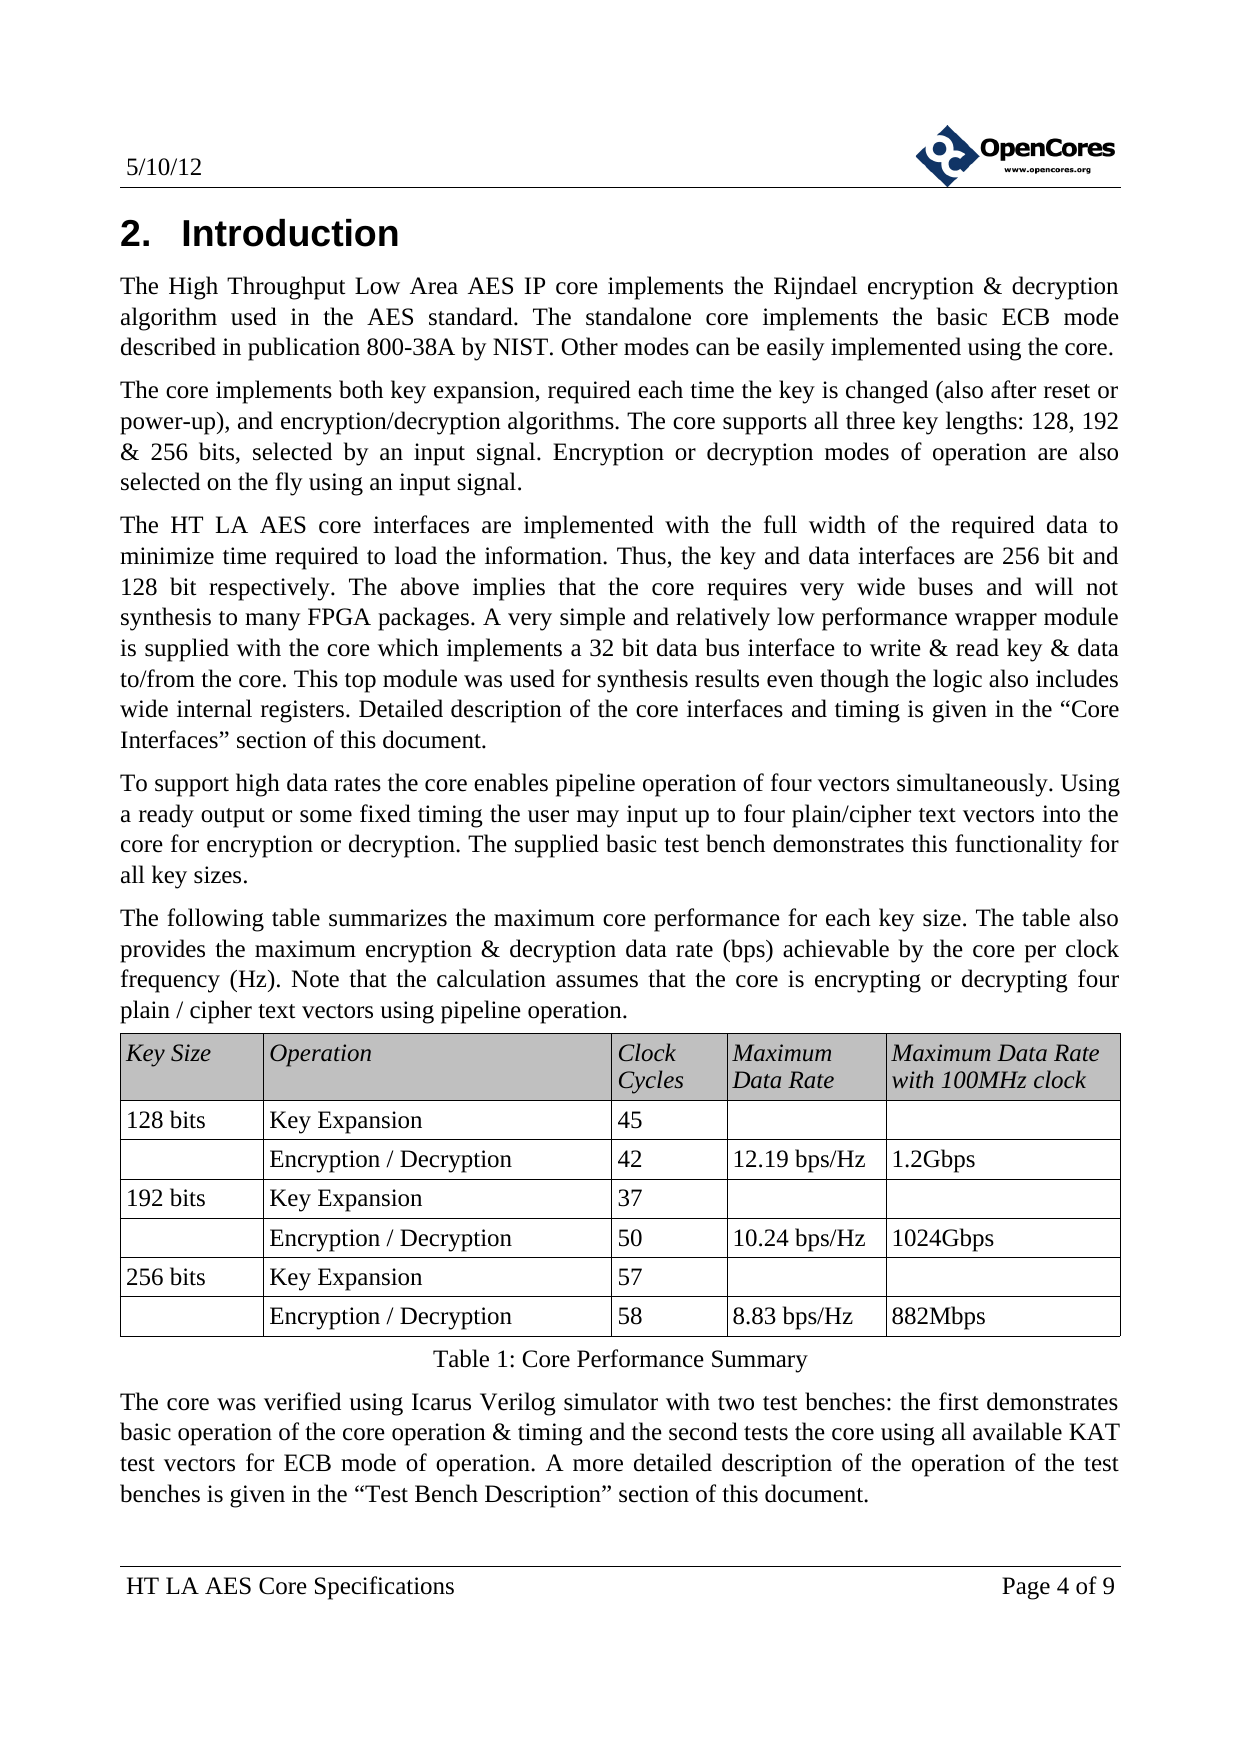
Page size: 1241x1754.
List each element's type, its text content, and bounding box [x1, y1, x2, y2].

table_cell 10.24 bps/Hz [728, 1219, 886, 1257]
table_cell 882Mbps [887, 1297, 1120, 1336]
table_cell 1024Gbps [887, 1219, 1120, 1257]
table_cell [887, 1101, 1120, 1139]
table_header Operation [264, 1034, 611, 1100]
table_cell [728, 1101, 886, 1139]
table_cell 50 [612, 1219, 727, 1257]
table_cell Encryption / Decryption [264, 1297, 611, 1336]
text The core was verified using Icarus Verilog simulator with two test benches: the first demonstrates basic operation of the core operation & timing and the second tests the core using all available KAT test vectors for ECB mode of operation. A more detailed description of the operation of the test benches is given in the “Test Bench Description” section of this document. [120, 1388, 1121, 1507]
table_cell 1.2Gbps [887, 1140, 1120, 1178]
text The High Throughput Low Area AES IP core implements the Rijndael encryption & decryption algorithm used in the AES standard. The standalone core implements the basic ECB mode described in publication 800-38A by NIST. Other modes can be easily implemented using the core. [120, 272, 1121, 361]
table_cell Key Expansion [264, 1101, 611, 1139]
table_cell [121, 1297, 263, 1336]
table_cell 128 bits [121, 1101, 263, 1139]
text To support high data rates the core enables pipeline operation of four vectors simultaneously. Using a ready output or some fixed timing the user may input up to four plain/cipher text vectors into the core for encryption or decryption. The supplied basic test bench demonstrates this functionality for all key sizes. [120, 769, 1121, 889]
text The HT LA AES core interfaces are implemented with the full width of the required data to minimize time required to load the information. Thus, the key and data interfaces are 256 bit and 128 bit respectively. The above implies that the core requires very wide buses and will not synthesis to many FPGA packages. A very simple and relatively low performance wrapper module is supplied with the core which implements a 32 bit data bus interface to write & read key & data to/from the core. This top module was used for synthesis results even though the logic also includes wide internal registers. Detailed description of the core interfaces and timing is given in the “Core Interfaces” section of this document. [120, 511, 1121, 754]
table_cell 42 [612, 1140, 727, 1178]
table_cell [887, 1258, 1120, 1296]
table_cell Key Expansion [264, 1180, 611, 1218]
table_cell [887, 1180, 1120, 1218]
table_cell 37 [612, 1180, 727, 1218]
table_cell Encryption / Decryption [264, 1219, 611, 1257]
table_cell 8.83 bps/Hz [728, 1297, 886, 1336]
text Table 1: Core Performance Summary [120, 1345, 1121, 1372]
table_cell 45 [612, 1101, 727, 1139]
table_cell 58 [612, 1297, 727, 1336]
table_cell 12.19 bps/Hz [728, 1140, 886, 1178]
table_cell [728, 1258, 886, 1296]
table_header Key Size [121, 1034, 263, 1100]
table_cell Key Expansion [264, 1258, 611, 1296]
table_cell 256 bits [121, 1258, 263, 1296]
table_header Clock Cycles [612, 1034, 727, 1100]
table_cell [121, 1140, 263, 1178]
subtitle Introduction [120, 212, 1121, 254]
picture [915, 125, 1115, 187]
text The core implements both key expansion, required each time the key is changed (also after reset or power-up), and encryption/decryption algorithms. The core supports all three key lengths: 128, 192 & 256 bits, selected by an input signal. Encryption or decryption modes of operation are also selected on the fly using an input signal. [120, 376, 1121, 496]
table_cell 192 bits [121, 1180, 263, 1218]
text The following table summarizes the maximum core performance for each key size. The table also provides the maximum encryption & decryption data rate (bps) achievable by the core per clock frequency (Hz). Note that the calculation assumes that the core is encrypting or decrypting four plain / cipher text vectors using pipeline operation. [120, 904, 1121, 1024]
table_header Maximum Data Rate with 100MHz clock [887, 1034, 1120, 1100]
table_cell 57 [612, 1258, 727, 1296]
table_cell [728, 1180, 886, 1218]
table_cell [121, 1219, 263, 1257]
table_header Maximum Data Rate [728, 1034, 886, 1100]
table_cell Encryption / Decryption [264, 1140, 611, 1178]
